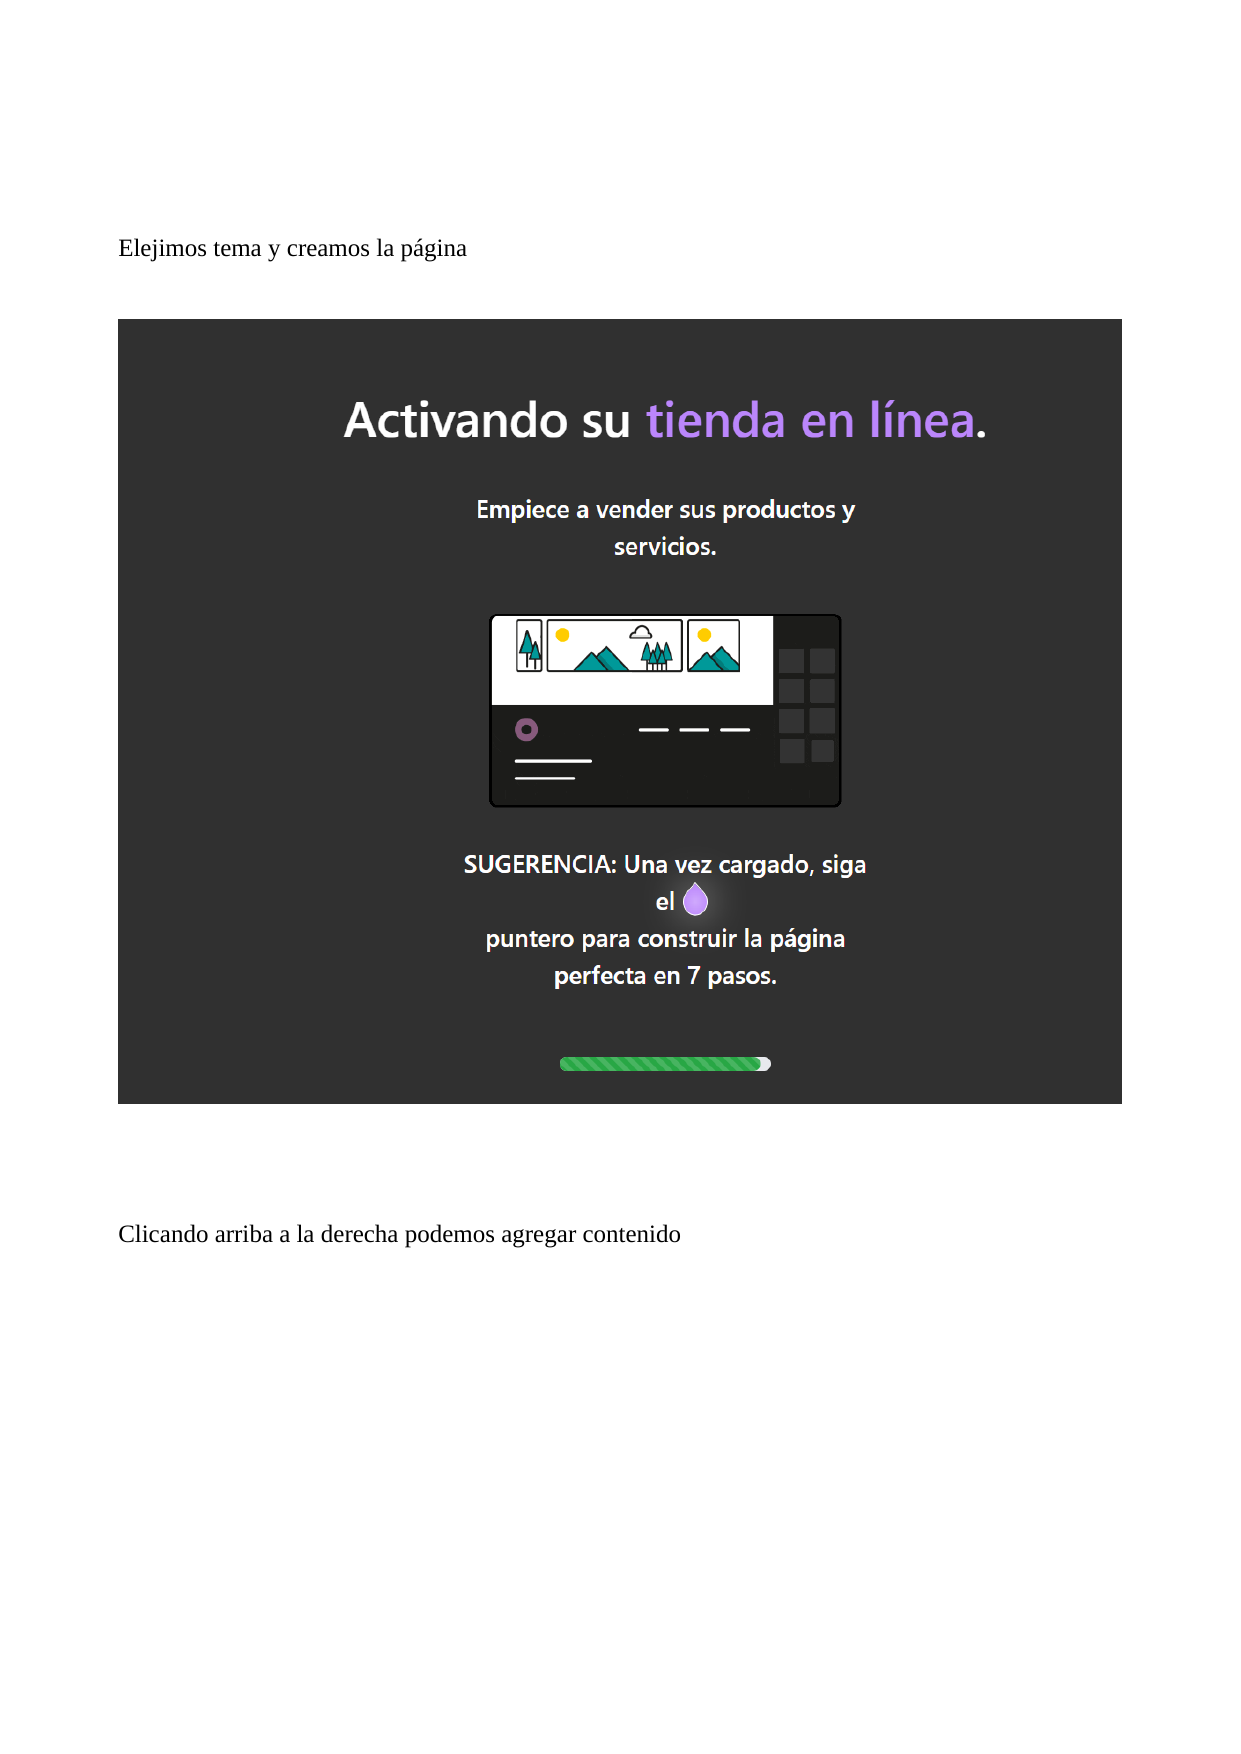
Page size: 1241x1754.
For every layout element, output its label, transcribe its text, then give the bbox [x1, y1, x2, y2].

text Clicando arriba a la derecha podemos agregar contenido [118, 1219, 1122, 1248]
picture [118, 319, 1122, 1104]
text Elejimos tema y creamos la página [118, 233, 1122, 262]
